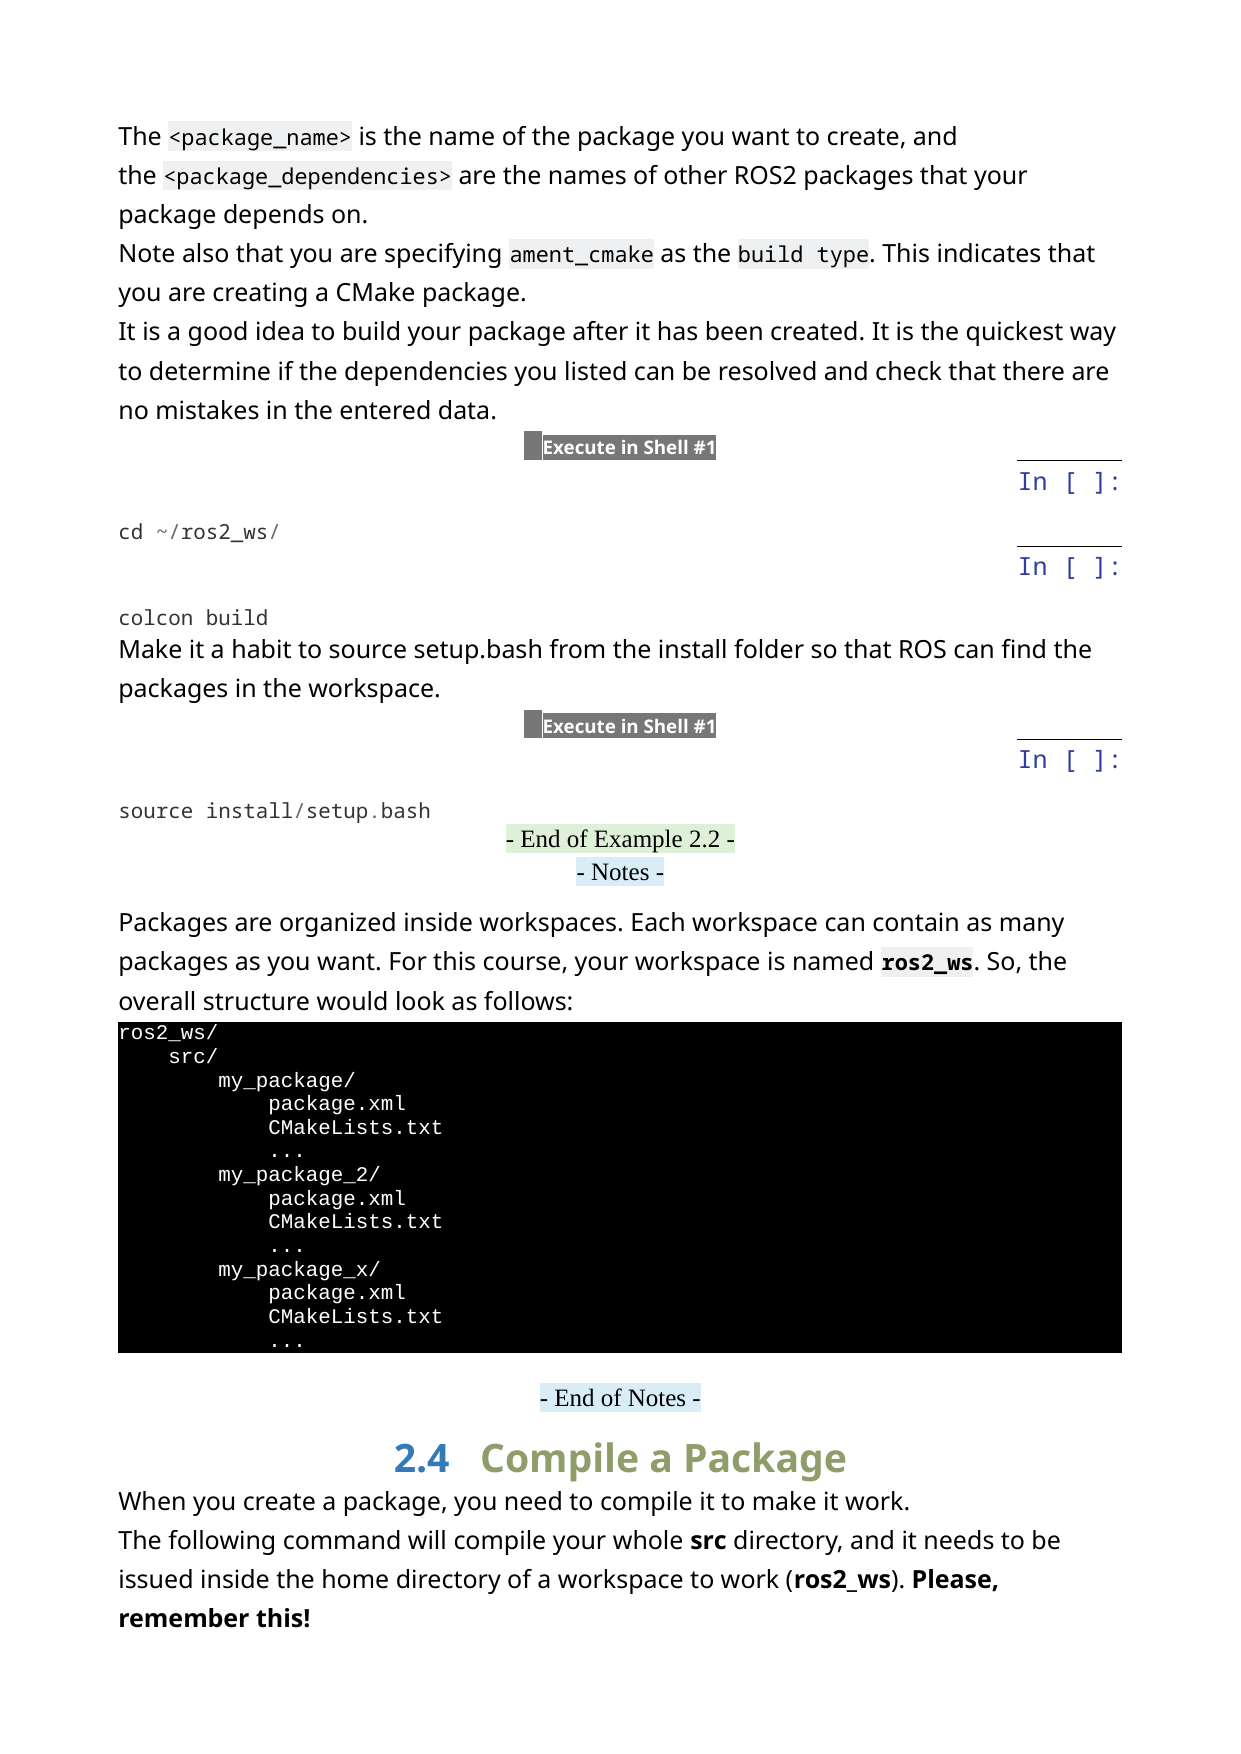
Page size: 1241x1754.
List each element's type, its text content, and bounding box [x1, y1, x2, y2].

text colcon build [118, 603, 1122, 631]
text package.xml [118, 1282, 1122, 1306]
text source install/setup.bash [118, 796, 1122, 824]
subtitle 2.4 Compile a Package [118, 1430, 1122, 1484]
text ... [118, 1330, 1122, 1353]
text When you create a package, you need to compile it to make it work. [118, 1484, 1122, 1518]
text Execute in Shell #1 [118, 431, 1122, 460]
text It is a good idea to build your package after it has been created. It is the quickest way to determine if the dependencies you listed can be resolved and check that there are no mistakes in the entered data. [118, 314, 1122, 426]
text In [ ]: [118, 546, 1122, 583]
text my_package_x/ [118, 1259, 1122, 1282]
text my_package/ [118, 1069, 1122, 1093]
text - Notes - [118, 857, 1122, 886]
text The following command will compile your whole src directory, and it needs to be issued inside the home directory of a workspace to work (ros2_ws). Please, remember this! [118, 1523, 1122, 1635]
text The <package_name> is the name of the package you want to create, and the <package_dependencies> are the names of other ROS2 packages that your package depends on. [118, 118, 1122, 231]
text CMakeLists.txt [118, 1306, 1122, 1330]
text CMakeLists.txt [118, 1211, 1122, 1235]
text ... [118, 1235, 1122, 1259]
text cd ~/ros2_ws/ [118, 517, 1122, 546]
text Make it a habit to source setup.bash from the install folder so that ROS can find the packages in the workspace. [118, 631, 1122, 705]
text In [ ]: [118, 460, 1122, 497]
text In [ ]: [118, 738, 1122, 776]
text ros2_ws/ [118, 1022, 1122, 1046]
text package.xml [118, 1093, 1122, 1117]
text Execute in Shell #1 [118, 710, 1122, 738]
text my_package_2/ [118, 1164, 1122, 1188]
text Note also that you are specifying ament_cmake as the build type. This indicates that you are creating a CMake package. [118, 236, 1122, 309]
text CMakeLists.txt [118, 1117, 1122, 1141]
text ... [118, 1141, 1122, 1164]
text src/ [118, 1046, 1122, 1069]
text package.xml [118, 1188, 1122, 1211]
text - End of Notes - [118, 1383, 1122, 1412]
text - End of Example 2.2 - [118, 824, 1122, 853]
text Packages are organized inside workspaces. Each workspace can contain as many packages as you want. For this course, your workspace is named ros2_ws. So, the overall structure would look as follows: [118, 905, 1122, 1017]
